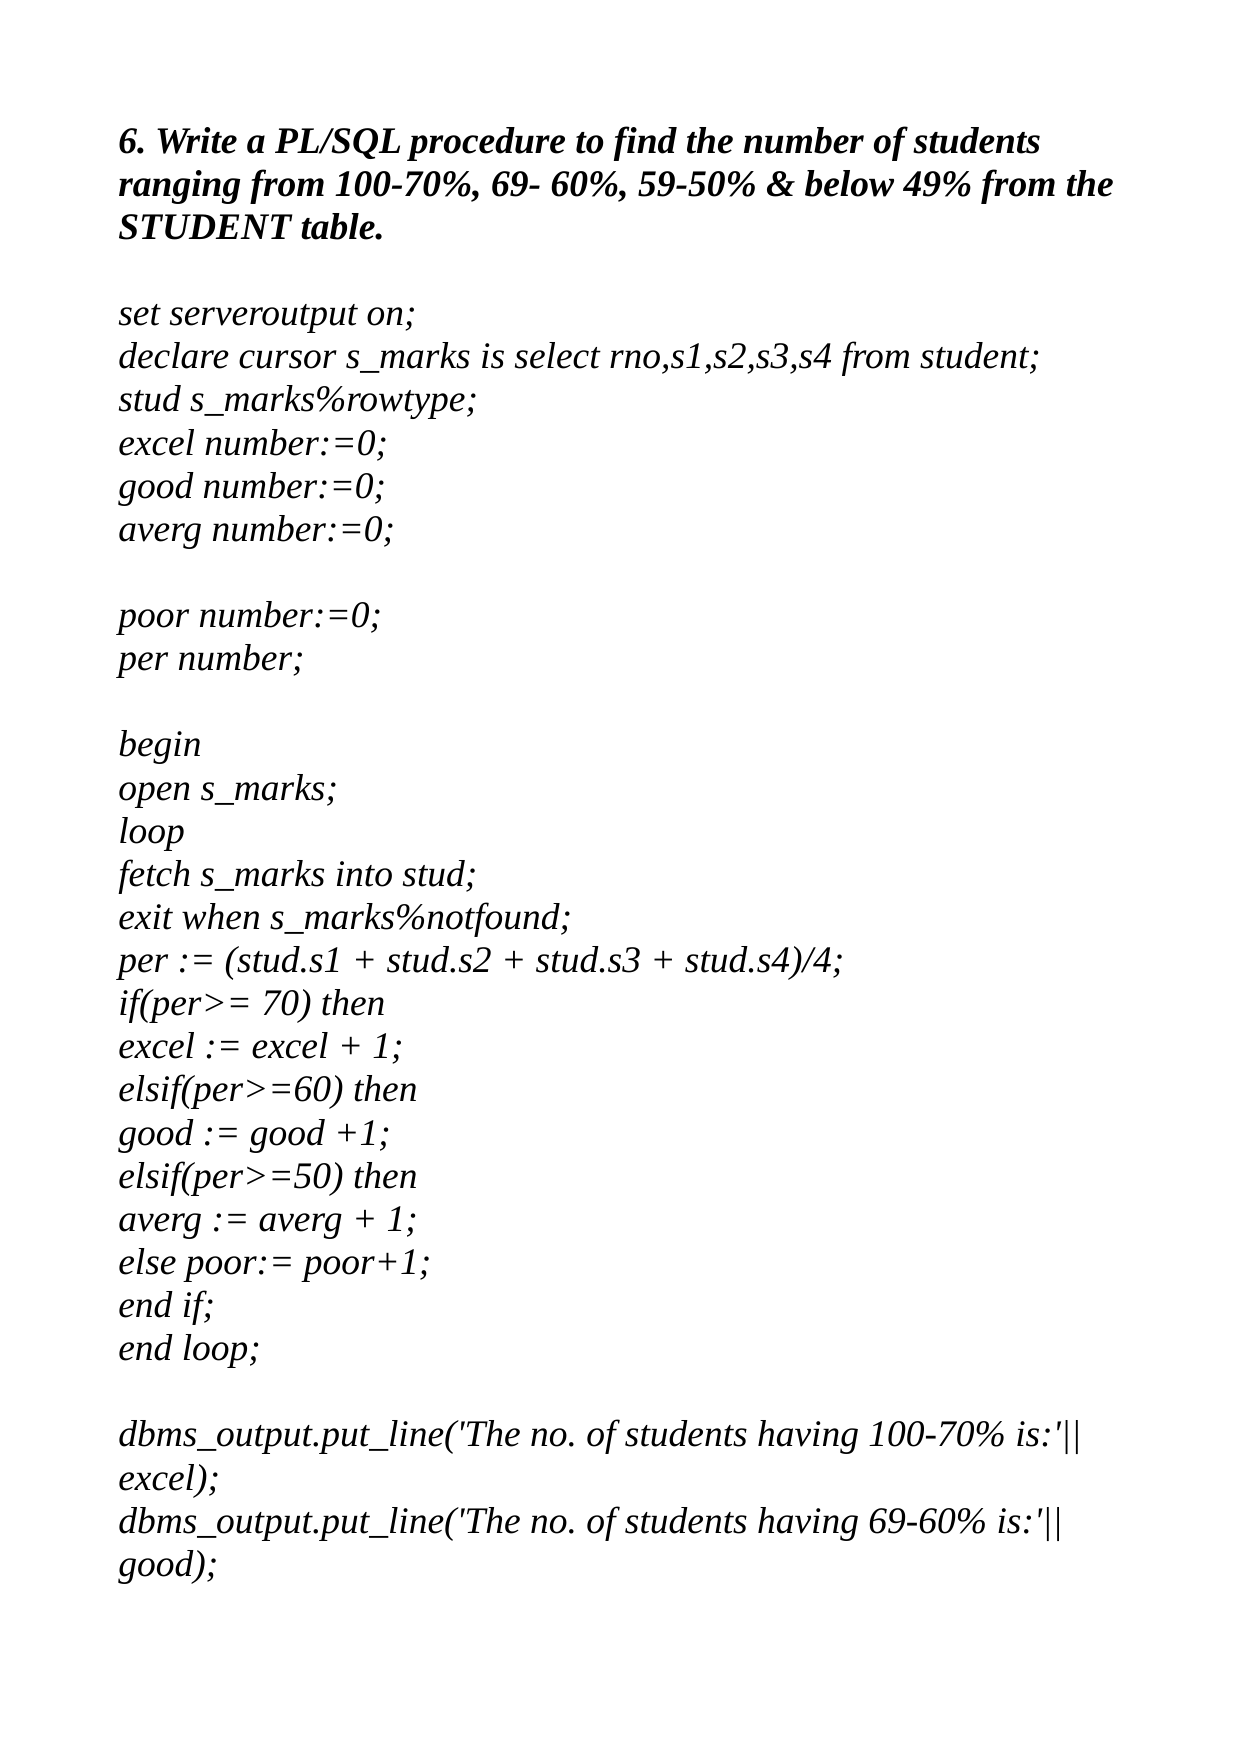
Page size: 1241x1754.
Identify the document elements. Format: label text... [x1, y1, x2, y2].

text dbms_output.put_line('The no. of students having 100-70% is:'||excel); [118, 1412, 1122, 1498]
text poor number:=0; [118, 592, 1122, 636]
text fetch s_marks into stud; [118, 851, 1122, 894]
text else poor:= poor+1; [118, 1239, 1122, 1282]
text set serveroutput on; [118, 291, 1122, 334]
text elsif(per>=60) then [118, 1067, 1122, 1110]
text per := (stud.s1 + stud.s2 + stud.s3 + stud.s4)/4; [118, 937, 1122, 981]
text begin [118, 722, 1122, 765]
text end if; [118, 1282, 1122, 1326]
text dbms_output.put_line('The no. of students having 69-60% is:'||good); [118, 1498, 1122, 1584]
text exit when s_marks%notfound; [118, 894, 1122, 937]
text open s_marks; [118, 765, 1122, 808]
text elsif(per>=50) then [118, 1153, 1122, 1196]
text 6. Write a PL/SQL procedure to find the number of students ranging from 100-70%, 69- 60%, 59-50% & below 49% from the STUDENT table. [118, 118, 1122, 247]
text averg number:=0; [118, 506, 1122, 549]
text if(per>= 70) then [118, 981, 1122, 1024]
text good := good +1; [118, 1110, 1122, 1153]
text excel number:=0; [118, 420, 1122, 463]
text good number:=0; [118, 463, 1122, 506]
text loop [118, 808, 1122, 851]
text end loop; [118, 1326, 1122, 1369]
text averg := averg + 1; [118, 1196, 1122, 1239]
text per number; [118, 636, 1122, 679]
text stud s_marks%rowtype; [118, 377, 1122, 420]
text excel := excel + 1; [118, 1024, 1122, 1067]
text declare cursor s_marks is select rno,s1,s2,s3,s4 from student; [118, 334, 1122, 377]
